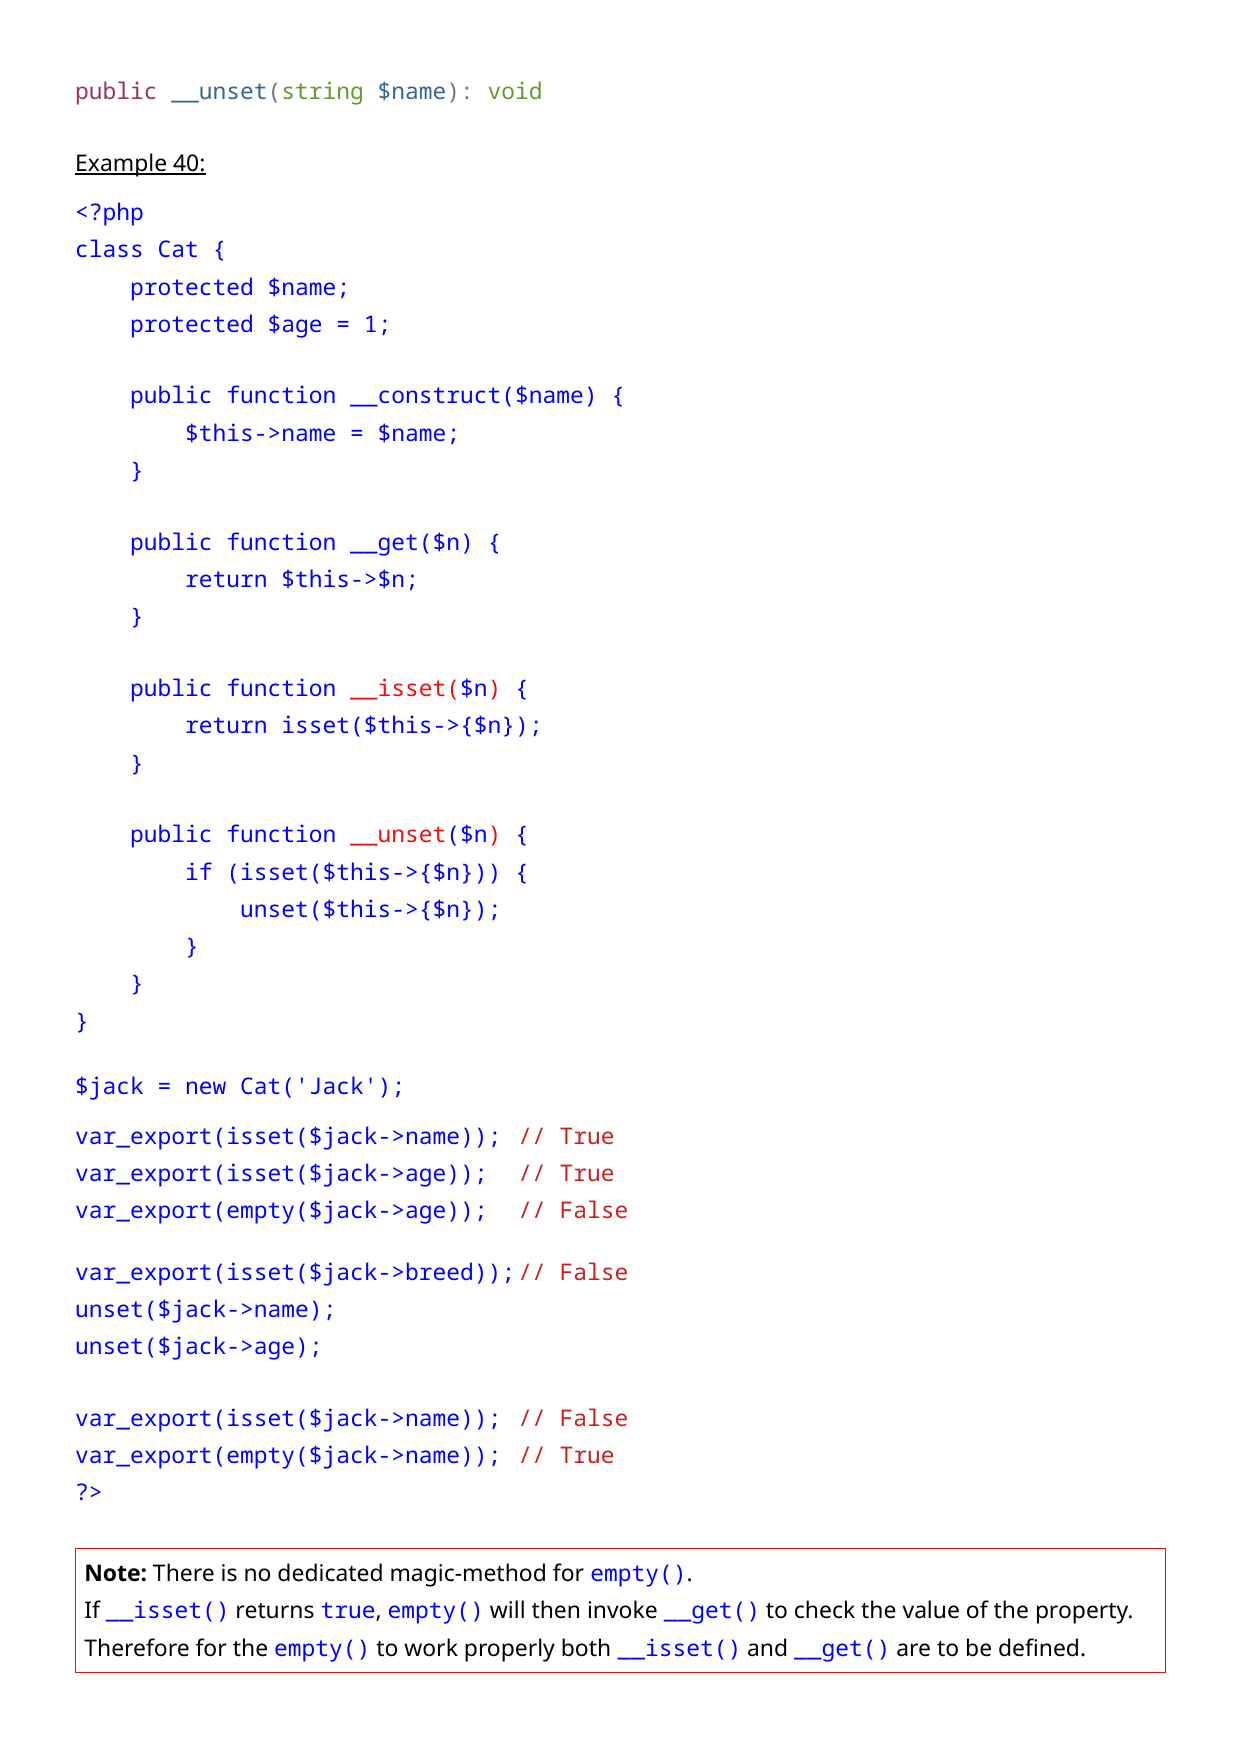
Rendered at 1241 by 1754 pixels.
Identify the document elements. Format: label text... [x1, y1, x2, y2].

text return $this->$n; [75, 563, 1166, 594]
text } [75, 600, 1166, 632]
text } [75, 747, 1166, 778]
text var_export(isset($jack->breed)); // False [75, 1255, 1166, 1287]
text } [75, 930, 1166, 961]
text } [75, 1005, 1166, 1036]
text return isset($this->{$n}); [75, 709, 1166, 741]
text unset($jack->name); [75, 1293, 1166, 1324]
text public function __get($n) { [75, 526, 1166, 557]
text var_export(empty($jack->name)); // True [75, 1439, 1166, 1470]
text unset($this->{$n}); [75, 893, 1166, 924]
text if (isset($this->{$n})) { [75, 856, 1166, 887]
text public function __unset($n) { [75, 818, 1166, 849]
text public function __construct($name) { [75, 379, 1166, 411]
text var_export(isset($jack->name)); // True [75, 1119, 1166, 1151]
text Example 40: [75, 147, 1166, 178]
text public __unset(string $name): void [75, 75, 1166, 106]
text } [75, 454, 1166, 485]
text protected $name; [75, 271, 1166, 302]
text Note: There is no dedicated magic-method for empty(). [76, 1549, 1165, 1585]
text var_export(isset($jack->age)); // True [75, 1157, 1166, 1188]
text Therefore for the empty() to work properly both __isset() and __get() are to be defined. [76, 1622, 1165, 1672]
text } [75, 967, 1166, 999]
text <?php [75, 196, 1166, 227]
text ?> [75, 1476, 1166, 1507]
text var_export(isset($jack->name)); // False [75, 1402, 1166, 1433]
text unset($jack->age); [75, 1330, 1166, 1361]
text var_export(empty($jack->age)); // False [75, 1194, 1166, 1225]
text $this->name = $name; [75, 417, 1166, 448]
text $jack = new Cat('Jack'); [75, 1070, 1166, 1102]
text protected $age = 1; [75, 308, 1166, 339]
text public function __isset($n) { [75, 672, 1166, 703]
text class Cat { [75, 233, 1166, 264]
text If __isset() returns true, empty() will then invoke __get() to check the value of the property. [76, 1585, 1165, 1622]
